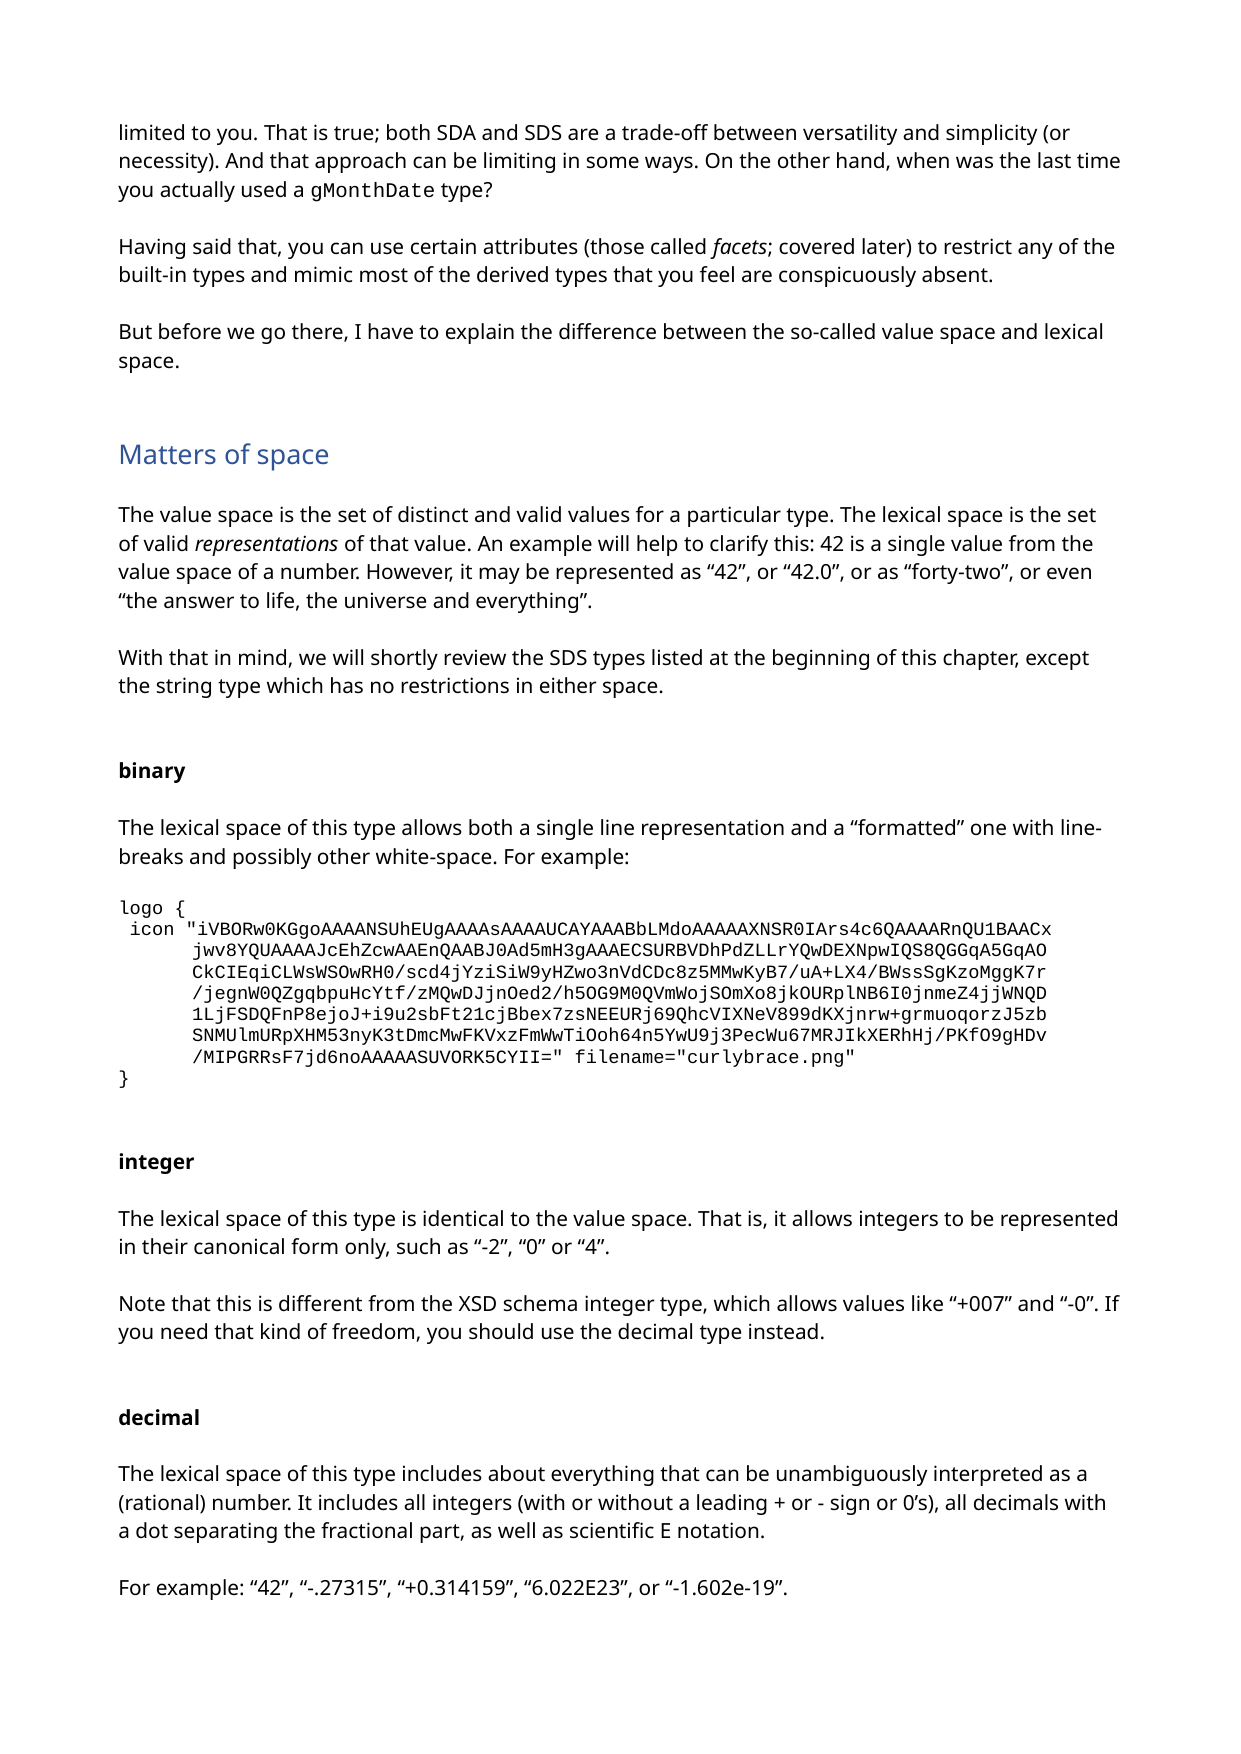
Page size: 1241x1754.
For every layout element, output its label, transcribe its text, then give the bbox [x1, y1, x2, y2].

text integer [118, 1147, 1122, 1175]
text The lexical space of this type is identical to the value space. That is, it allows integers to be represented in their canonical form only, such as “-2”, “0” or “4”. [118, 1204, 1122, 1261]
text Having said that, you can use certain attributes (those called facets; covered later) to restrict any of the built-in types and mimic most of the derived types that you feel are conspicuously absent. [118, 232, 1122, 289]
text The lexical space of this type includes about everything that can be unambiguously interpreted as a (rational) number. It includes all integers (with or without a leading + or - sign or 0’s), all decimals with a dot separating the fractional part, as well as scientific E notation. [118, 1459, 1122, 1545]
text With that in mind, we will shortly review the SDS types listed at the beginning of this chapter, except the string type which has no restrictions in either space. [118, 643, 1122, 699]
text CkCIEqiCLWsWSOwRH0/scd4jYziSiW9yHZwo3nVdCDc8z5MMwKyB7/uA+LX4/BWssSgKzoMggK7r [118, 962, 1122, 984]
text icon "iVBORw0KGgoAAAANSUhEUgAAAAsAAAAUCAYAAABbLMdoAAAAAXNSR0IArs4c6QAAAARnQU1BAACx [118, 920, 1122, 941]
text 1LjFSDQFnP8ejoJ+i9u2sbFt21cjBbex7zsNEEURj69QhcVIXNeV899dKXjnrw+grmuoqorzJ5zb [118, 1005, 1122, 1026]
text Note that this is different from the XSD schema integer type, which allows values like “+007” and “-0”. If you need that kind of freedom, you should use the decimal type instead. [118, 1289, 1122, 1346]
text decimal [118, 1403, 1122, 1431]
text logo { [118, 899, 1122, 920]
text /jegnW0QZgqbpuHcYtf/zMQwDJjnOed2/h5OG9M0QVmWojSOmXo8jkOURplNB6I0jnmeZ4jjWNQD [118, 984, 1122, 1005]
text jwv8YQUAAAAJcEhZcwAAEnQAABJ0Ad5mH3gAAAECSURBVDhPdZLLrYQwDEXNpwIQS8QGGqA5GqAO [118, 941, 1122, 962]
text limited to you. That is true; both SDA and SDS are a trade-off between versatility and simplicity (or necessity). And that approach can be limiting in some ways. On the other hand, when was the last time you actually used a gMonthDate type? [118, 118, 1122, 203]
text binary [118, 756, 1122, 785]
text /MIPGRRsF7jd6noAAAAASUVORK5CYII=" filename="curlybrace.png" [118, 1047, 1122, 1069]
text } [118, 1069, 1122, 1090]
text The value space is the set of distinct and valid values for a particular type. The lexical space is the set of valid representations of that value. An example will help to clarify this: 42 is a single value from the value space of a number. However, it may be represented as “42”, or “42.0”, or as “forty-two”, or even “the answer to life, the universe and everything”. [118, 501, 1122, 614]
subtitle Matters of space [118, 435, 1122, 472]
text For example: “42”, “-.27315”, “+0.314159”, “6.022E23”, or “-1.602e-19”. [118, 1573, 1122, 1602]
text SNMUlmURpXHM53nyK3tDmcMwFKVxzFmWwTiOoh64n5YwU9j3PecWu67MRJIkXERhHj/PKfO9gHDv [118, 1026, 1122, 1047]
text But before we go there, I have to explain the difference between the so-called value space and lexical space. [118, 317, 1122, 374]
text The lexical space of this type allows both a single line representation and a “formatted” one with line-breaks and possibly other white-space. For example: [118, 813, 1122, 870]
